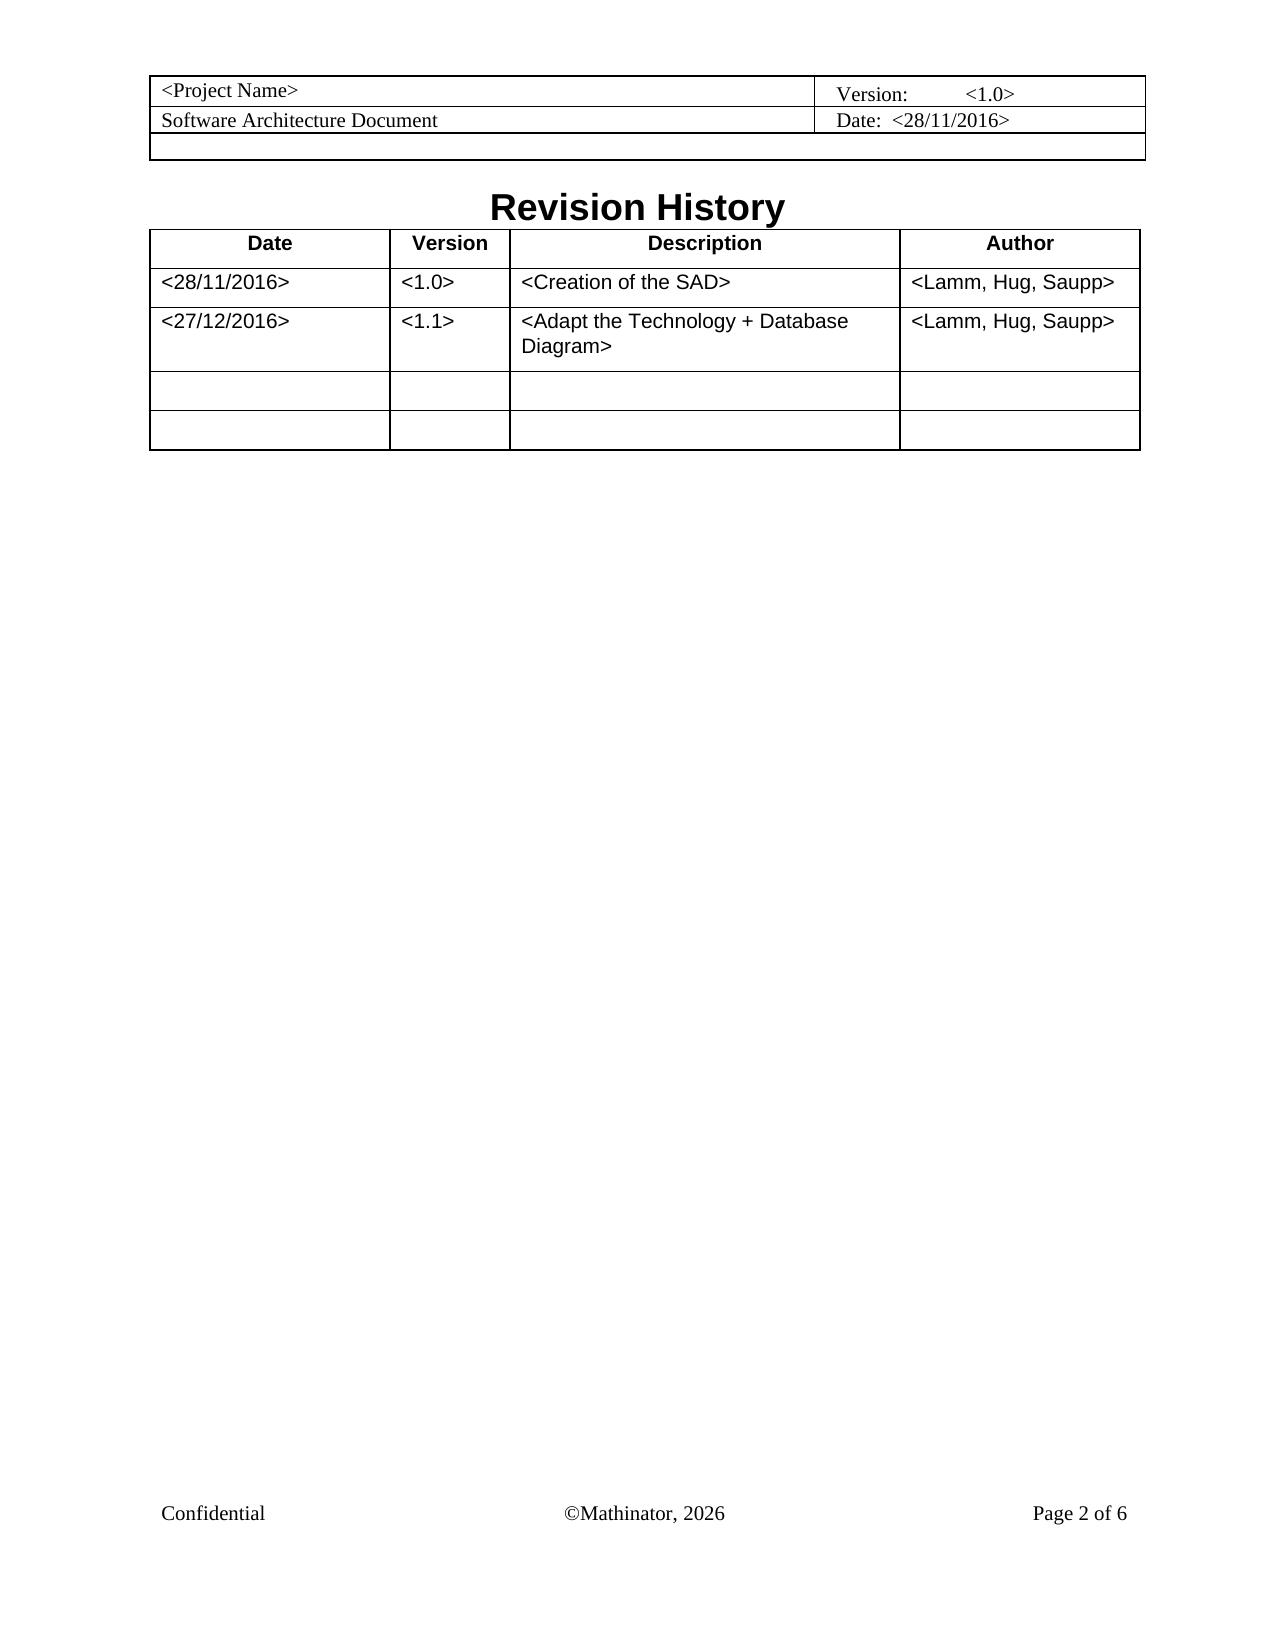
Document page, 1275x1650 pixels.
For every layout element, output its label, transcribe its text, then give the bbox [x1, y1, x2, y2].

table_header Description [511, 230, 899, 268]
table_cell <Adapt the Technology + Database Diagram> [511, 308, 899, 371]
table_cell [511, 372, 899, 410]
table_cell <1.1> [391, 308, 509, 371]
table_cell [511, 411, 899, 449]
table_cell [901, 411, 1139, 449]
table_cell <Lamm, Hug, Saupp> [901, 269, 1139, 307]
table_header Author [901, 230, 1139, 268]
table_cell [391, 411, 509, 449]
table_cell <28/11/2016> [151, 269, 389, 307]
text Revision History [150, 185, 1125, 228]
table_cell [901, 372, 1139, 410]
table_cell <Lamm, Hug, Saupp> [901, 308, 1139, 371]
table_header Date [151, 230, 389, 268]
table_cell [391, 372, 509, 410]
table_cell [151, 372, 389, 410]
table_cell <27/12/2016> [151, 308, 389, 371]
table_cell [151, 411, 389, 449]
table_header Version [391, 230, 509, 268]
table_cell <1.0> [391, 269, 509, 307]
table_cell <Creation of the SAD> [511, 269, 899, 307]
